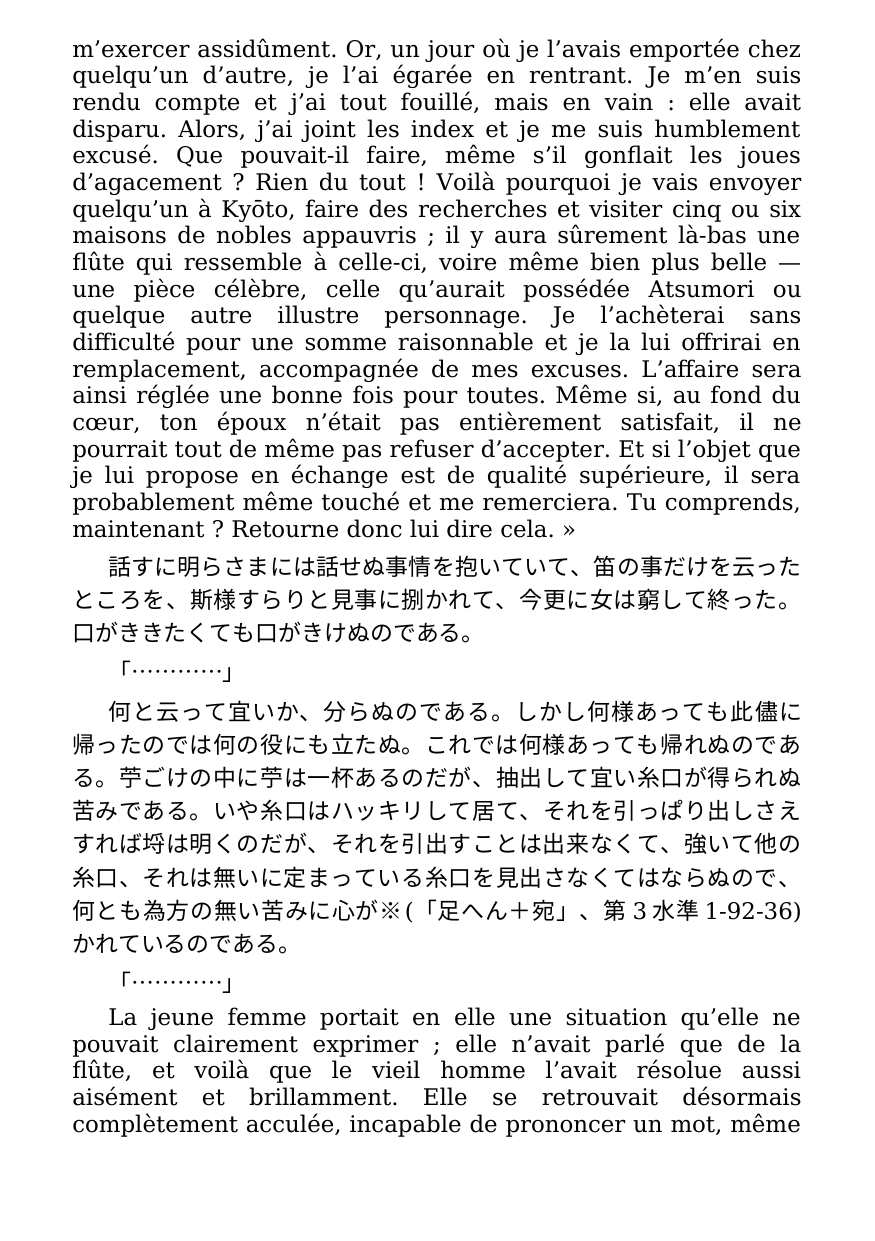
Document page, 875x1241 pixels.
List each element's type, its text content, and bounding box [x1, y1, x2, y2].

text 「…………」 [72, 965, 802, 998]
text 何と云って宜いか、分らぬのである。しかし何様あっても此儘に帰ったのでは何の役にも立たぬ。これでは何様あっても帰れぬのである。苧ごけの中に苧は一杯あるのだが、抽出して宜い糸口が得られぬ苦みである。いや糸口はハッキリして居て、それを引っぱり出しさえすれば埒は明くのだが、それを引出すことは出来なくて、強いて他の糸口、それは無いに定まっている糸口を見出さなくてはならぬので、何とも為方の無い苦みに心が※(「足へん＋宛」、第3水準1-92-36)かれているのである。 [72, 693, 802, 959]
text 「…………」 [72, 654, 802, 687]
text La jeune femme portait en elle une situation qu’elle ne pouvait clairement exprimer ; elle n’avait parlé que de la flûte, et voilà que le vieil homme l’avait résolue aussi aisément et brillamment. Elle se retrouvait désormais complètement acculée, incapable de prononcer un mot, même [72, 1004, 802, 1138]
text 話すに明らさまには話せぬ事情を抱いていて、笛の事だけを云ったところを、斯様すらりと見事に捌かれて、今更に女は窮して終った。口がききたくても口がきけぬのである。 [72, 549, 802, 648]
text m’exercer assidûment. Or, un jour où je l’avais emportée chez quelqu’un d’autre, je l’ai égarée en rentrant. Je m’en suis rendu compte et j’ai tout fouillé, mais en vain : elle avait disparu. Alors, j’ai joint les index et je me suis humblement excusé. Que pouvait-il faire, même s’il gonflait les joues d’agacement ? Rien du tout ! Voilà pourquoi je vais envoyer quelqu’un à Kyōto, faire des recherches et visiter cinq ou six maisons de nobles appauvris ; il y aura sûrement là-bas une flûte qui ressemble à celle-ci, voire même bien plus belle — une pièce célèbre, celle qu’aurait possédée Atsumori ou quelque autre illustre personnage. Je l’achèterai sans difficulté pour une somme raisonnable et je la lui offrirai en remplacement, accompagnée de mes excuses. L’affaire sera ainsi réglée une bonne fois pour toutes. Même si, au fond du cœur, ton époux n’était pas entièrement satisfait, il ne pourrait tout de même pas refuser d’accepter. Et si l’objet que je lui propose en échange est de qualité supérieure, il sera probablement même touché et me remerciera. Tu comprends, maintenant ? Retourne donc lui dire cela. » [72, 36, 802, 543]
